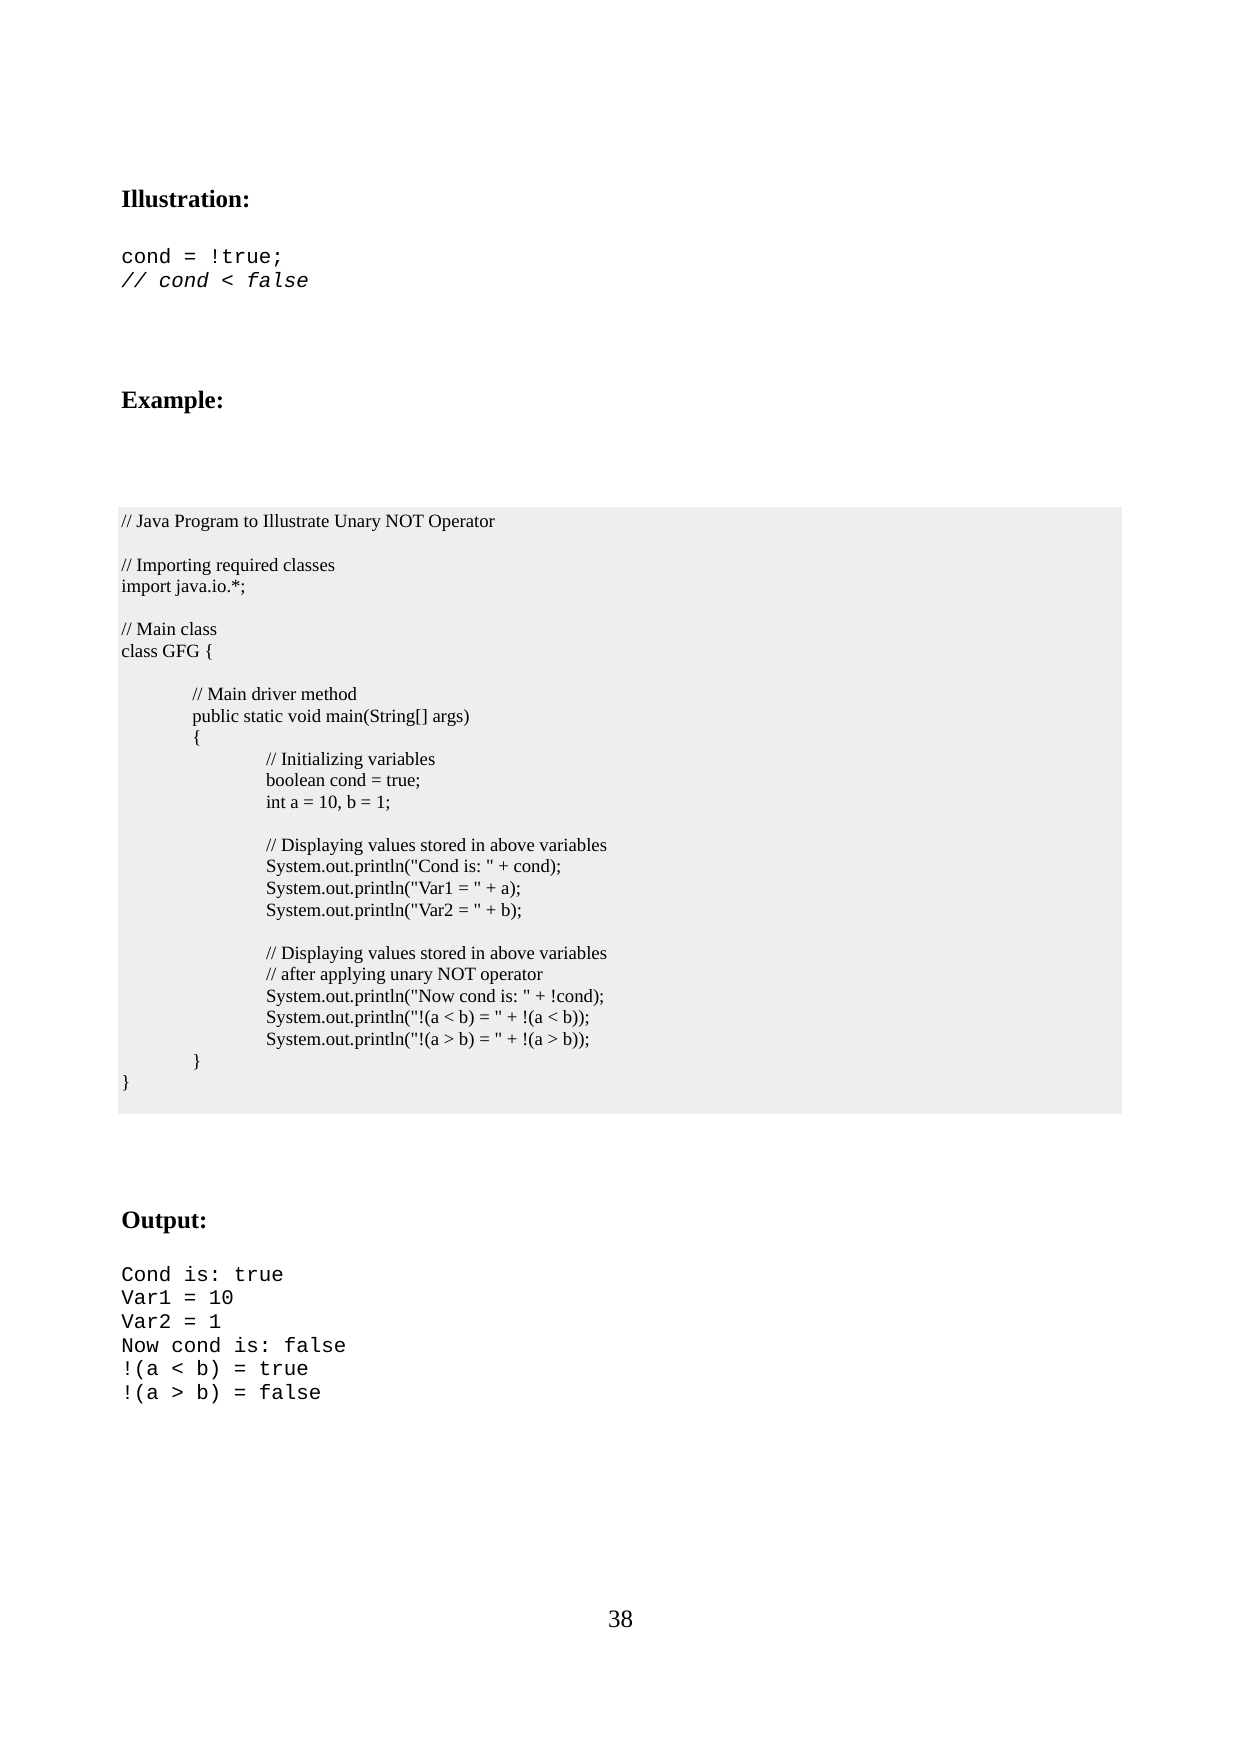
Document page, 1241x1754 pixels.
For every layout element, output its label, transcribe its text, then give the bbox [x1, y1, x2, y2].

text Var1 = 10 [118, 1287, 1122, 1311]
text System.out.println("Now cond is: " + !cond); [118, 985, 1122, 1006]
text cond = !true; [118, 243, 1122, 270]
text System.out.println("!(a > b) = " + !(a > b)); [118, 1028, 1122, 1049]
text // Displaying values stored in above variables [118, 942, 1122, 963]
text // after applying unary NOT operator [118, 963, 1122, 985]
text // Main class [118, 618, 1122, 640]
text // cond < false [118, 270, 1122, 293]
text import java.io.*; [118, 575, 1122, 597]
text Example: [118, 382, 1122, 414]
text System.out.println("Var2 = " + b); [118, 898, 1122, 920]
text System.out.println("Var1 = " + a); [118, 877, 1122, 898]
text System.out.println("Cond is: " + cond); [118, 855, 1122, 877]
text // Main driver method [118, 683, 1122, 704]
text class GFG { [118, 640, 1122, 661]
text !(a > b) = false [118, 1382, 1122, 1406]
text int a = 10, b = 1; [118, 791, 1122, 812]
text Now cond is: false [118, 1334, 1122, 1358]
text // Initializing variables [118, 748, 1122, 769]
text } [118, 1049, 1122, 1071]
text Output: [118, 1202, 1122, 1234]
text Var2 = 1 [118, 1311, 1122, 1334]
text !(a < b) = true [118, 1358, 1122, 1382]
text // Importing required classes [118, 553, 1122, 575]
text boolean cond = true; [118, 769, 1122, 791]
text } [118, 1071, 1122, 1093]
text Illustration: [118, 181, 1122, 212]
text public static void main(String[] args) [118, 704, 1122, 726]
text System.out.println("!(a < b) = " + !(a < b)); [118, 1006, 1122, 1028]
text // Java Program to Illustrate Unary NOT Operator [118, 507, 1122, 532]
text // Displaying values stored in above variables [118, 834, 1122, 855]
text { [118, 726, 1122, 748]
text Cond is: true [118, 1261, 1122, 1287]
